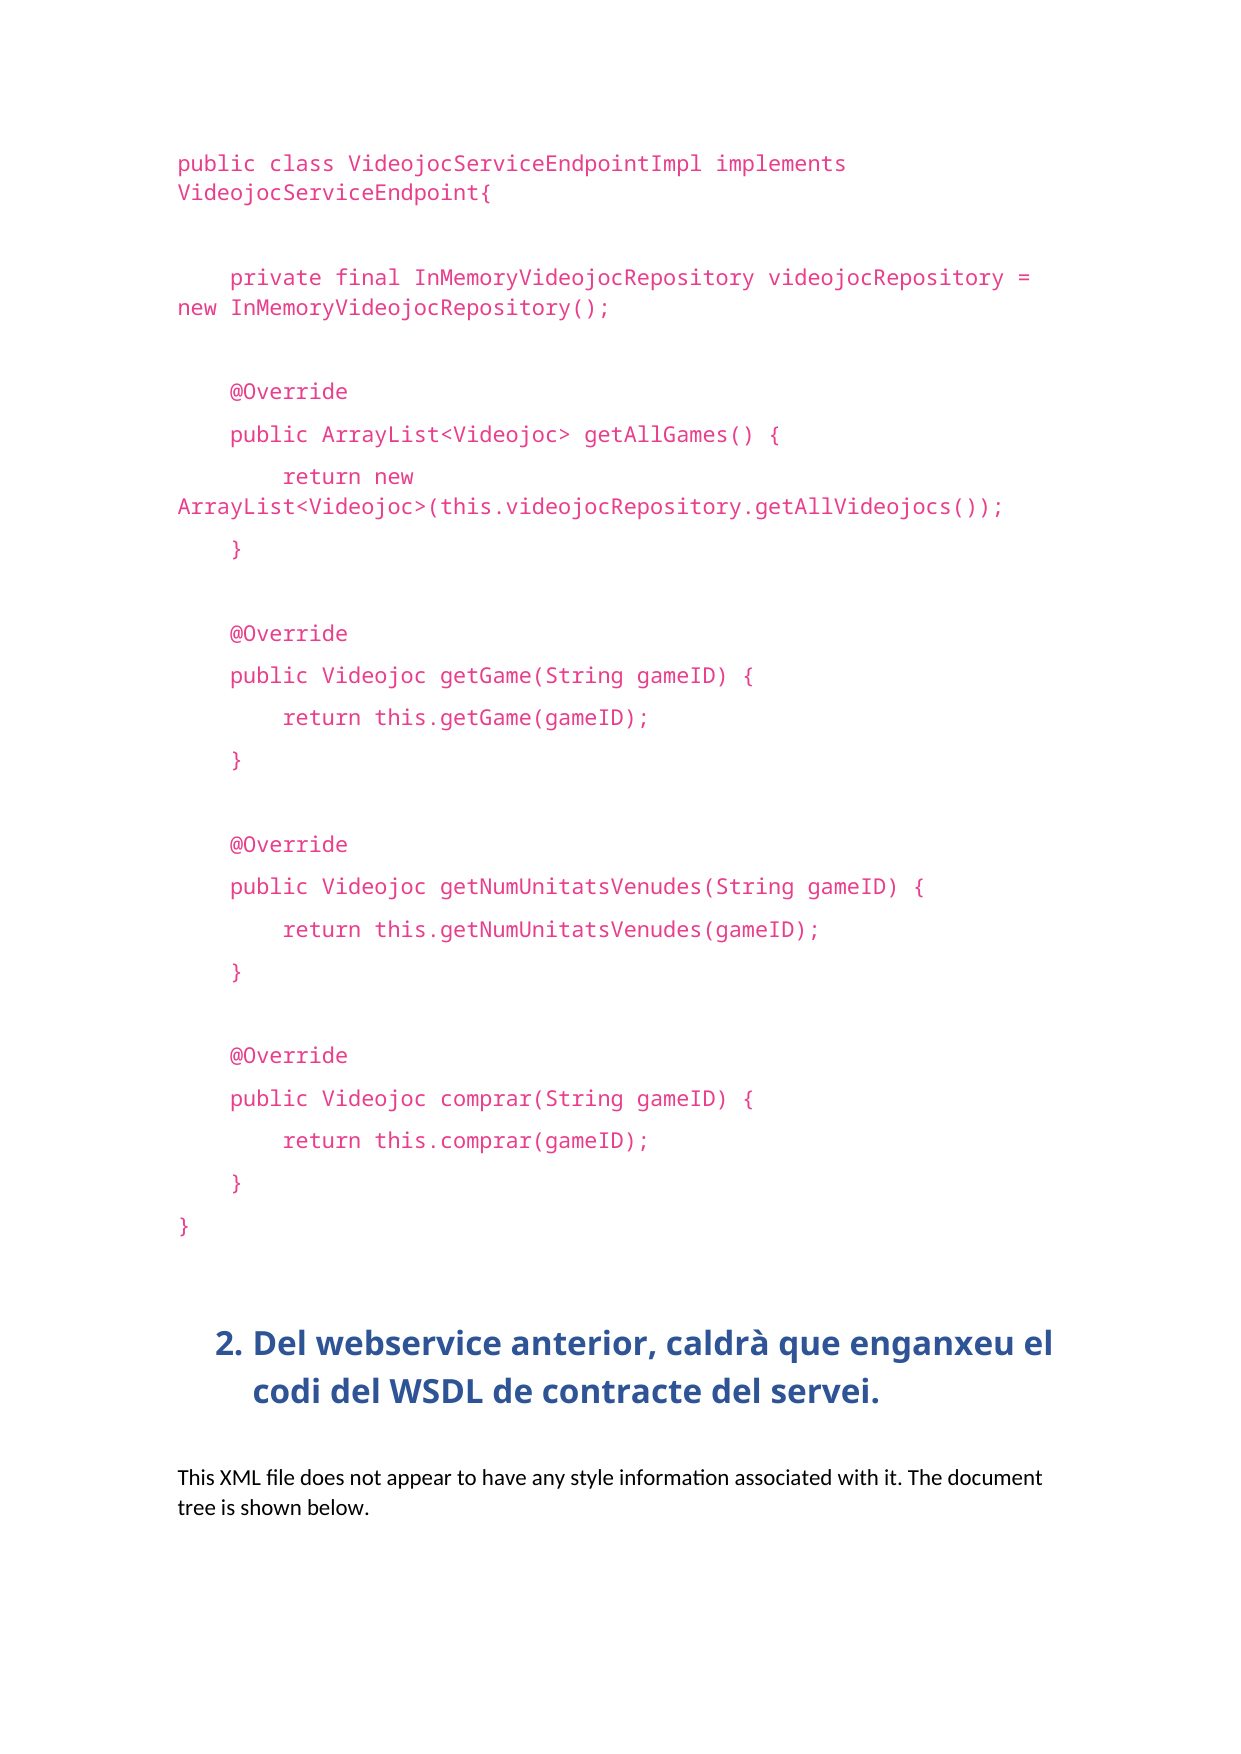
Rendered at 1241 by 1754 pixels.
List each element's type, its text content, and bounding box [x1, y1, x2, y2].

text @Override [177, 829, 1063, 859]
text public Videojoc comprar(String gameID) { [177, 1083, 1063, 1113]
list Del webservice anterior, caldrà que enganxeu el codi del WSDL de contracte del servei. [215, 1319, 1063, 1413]
text } [177, 744, 1063, 774]
text return new ArrayList<Videojoc>(this.videojocRepository.getAllVideojocs()); [177, 461, 1063, 521]
text @Override [177, 618, 1063, 647]
text return this.comprar(gameID); [177, 1125, 1063, 1155]
text public class VideojocServiceEndpointImpl implements VideojocServiceEndpoint{ [177, 148, 1063, 207]
text return this.getNumUnitatsVenudes(gameID); [177, 914, 1063, 943]
text @Override [177, 376, 1063, 406]
text public Videojoc getNumUnitatsVenudes(String gameID) { [177, 871, 1063, 901]
text } [177, 956, 1063, 986]
text This XML file does not appear to have any style information associated with it. The document tree is shown below. [177, 1463, 1063, 1521]
text @Override [177, 1041, 1063, 1070]
text } [177, 1210, 1063, 1239]
text } [177, 533, 1063, 563]
text public ArrayList<Videojoc> getAllGames() { [177, 419, 1063, 448]
text public Videojoc getGame(String gameID) { [177, 660, 1063, 690]
text return this.getGame(gameID); [177, 702, 1063, 732]
text private final InMemoryVideojocRepository videojocRepository = new InMemoryVideojocRepository(); [177, 262, 1063, 322]
text } [177, 1167, 1063, 1197]
